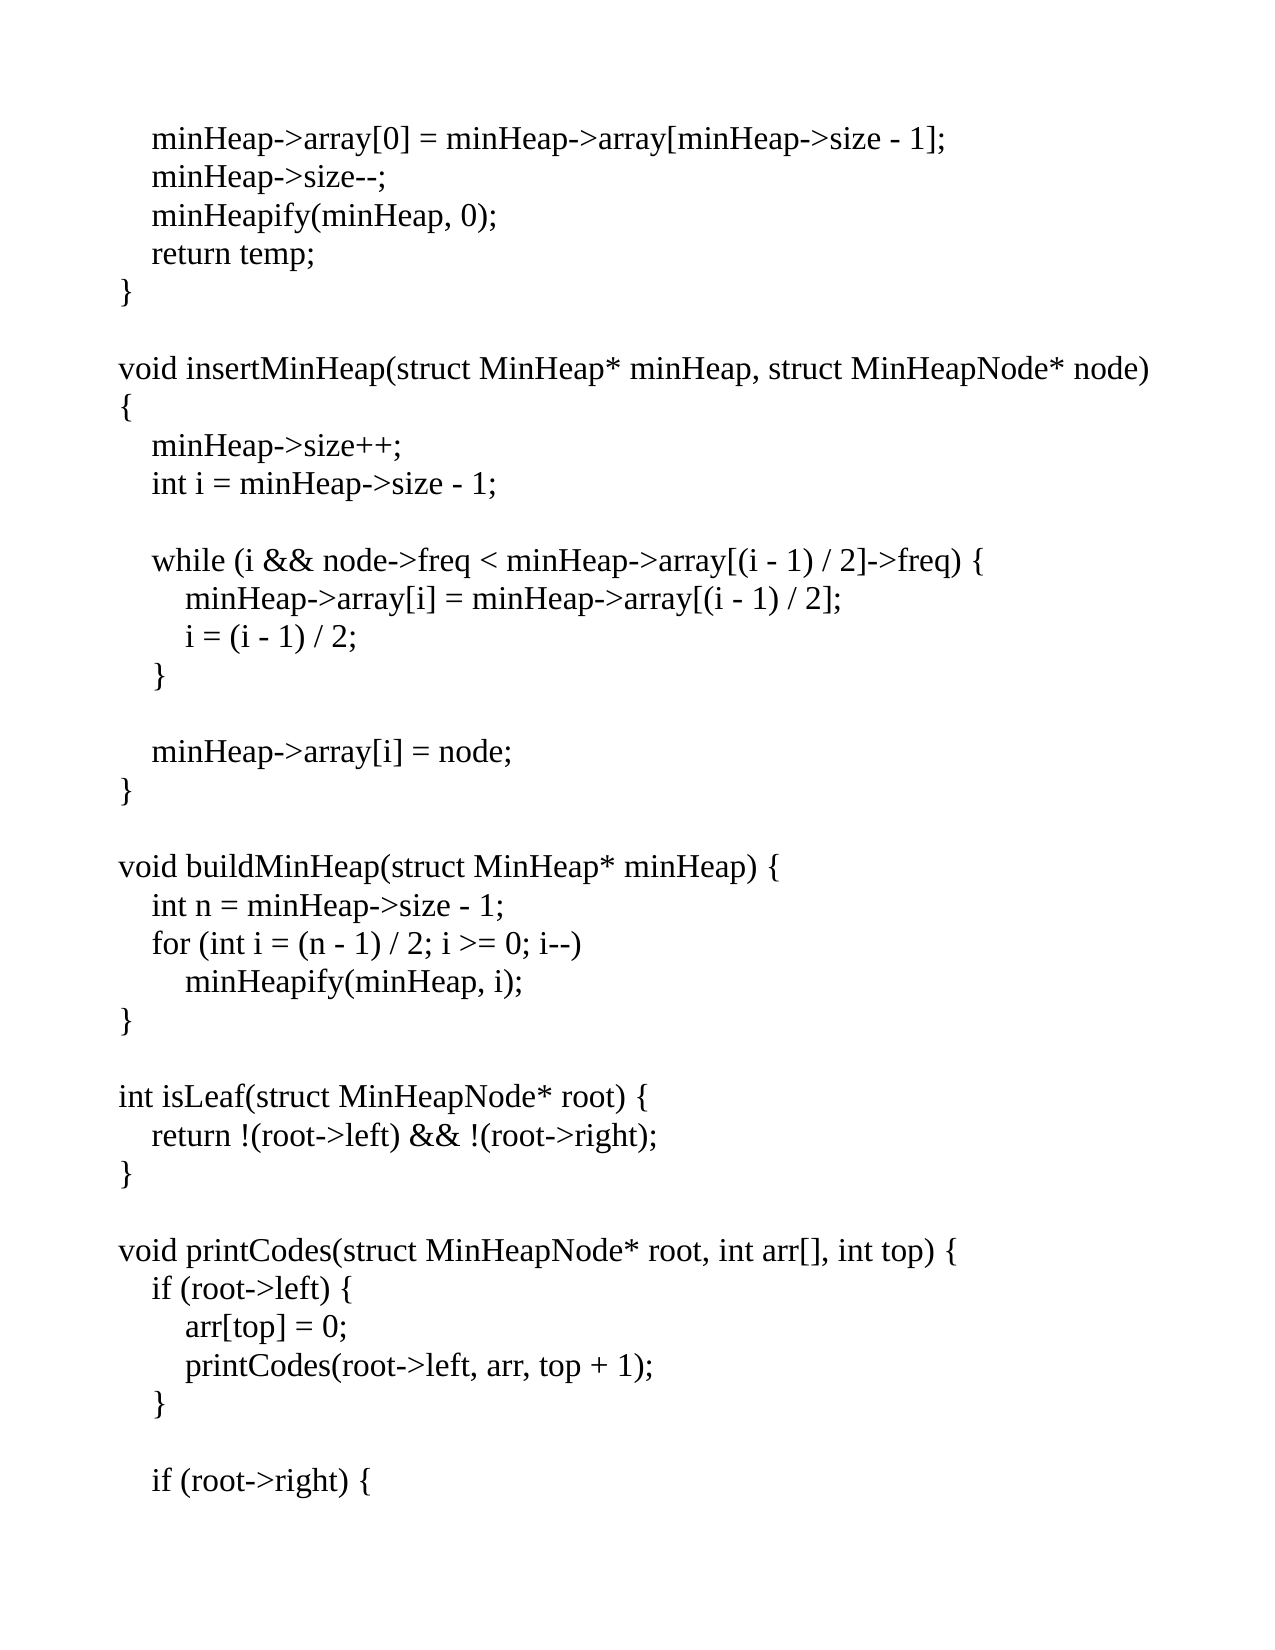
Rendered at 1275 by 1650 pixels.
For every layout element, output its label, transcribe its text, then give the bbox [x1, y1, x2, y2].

text arr[top] = 0; [118, 1306, 1157, 1345]
text minHeap->array[i] = node; [118, 731, 1157, 770]
text i = (i - 1) / 2; [118, 616, 1157, 655]
text } [118, 770, 1157, 808]
text if (root->left) { [118, 1268, 1157, 1306]
text } [118, 271, 1157, 310]
text } [118, 1000, 1157, 1038]
text int isLeaf(struct MinHeapNode* root) { [118, 1076, 1157, 1115]
text printCodes(root->left, arr, top + 1); [118, 1345, 1157, 1383]
text void insertMinHeap(struct MinHeap* minHeap, struct MinHeapNode* node) { [118, 348, 1157, 425]
text void printCodes(struct MinHeapNode* root, int arr[], int top) { [118, 1230, 1157, 1268]
text for (int i = (n - 1) / 2; i >= 0; i--) [118, 923, 1157, 961]
text if (root->right) { [118, 1460, 1157, 1498]
text minHeapify(minHeap, i); [118, 961, 1157, 1000]
text } [118, 1153, 1157, 1191]
text } [118, 655, 1157, 693]
text minHeap->size--; [118, 156, 1157, 195]
text return temp; [118, 233, 1157, 271]
text return !(root->left) && !(root->right); [118, 1115, 1157, 1153]
text void buildMinHeap(struct MinHeap* minHeap) { [118, 846, 1157, 885]
text minHeap->array[0] = minHeap->array[minHeap->size - 1]; [118, 118, 1157, 156]
text while (i && node->freq < minHeap->array[(i - 1) / 2]->freq) { [118, 540, 1157, 578]
text } [118, 1383, 1157, 1421]
text minHeap->size++; [118, 425, 1157, 463]
text minHeapify(minHeap, 0); [118, 195, 1157, 233]
text minHeap->array[i] = minHeap->array[(i - 1) / 2]; [118, 578, 1157, 616]
text int i = minHeap->size - 1; [118, 463, 1157, 501]
text int n = minHeap->size - 1; [118, 885, 1157, 923]
